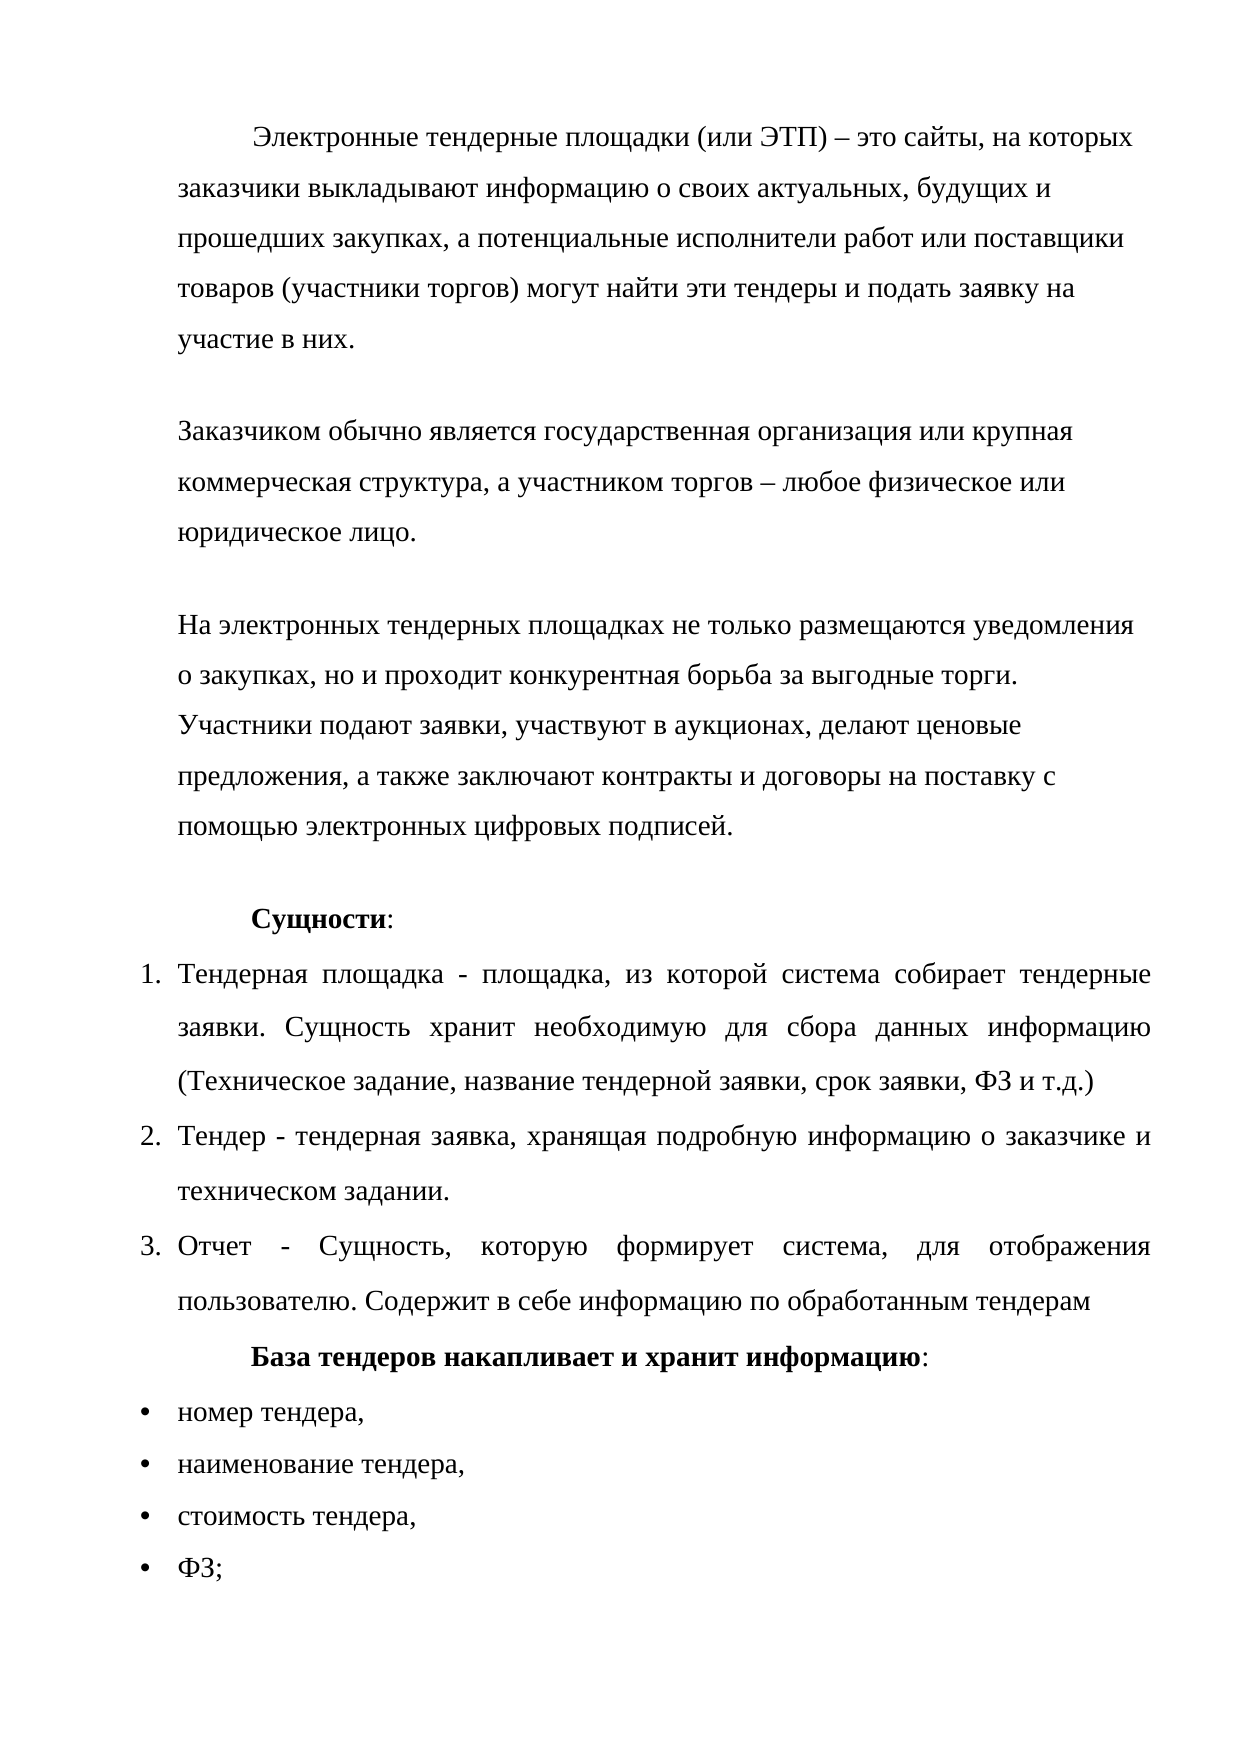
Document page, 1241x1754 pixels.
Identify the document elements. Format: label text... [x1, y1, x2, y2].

list ФЗ; [140, 1550, 1152, 1584]
list стоимость тендера, [140, 1498, 1152, 1532]
text На электронных тендерных площадках не только размещаются уведомления о закупках, но и проходит конкурентная борьба за выгодные торги. Участники подают заявки, участвуют в аукционах, делают ценовые предложения, а также заключают контракты и договоры на поставку с помощью электронных цифровых подписей. [177, 607, 1152, 842]
text Электронные тендерные площадки (или ЭТП) – это сайты, на которых заказчики выкладывают информацию о своих актуальных, будущих и прошедших закупках, а потенциальные исполнители работ или поставщики товаров (участники торгов) могут найти эти тендеры и подать заявку на участие в них. [177, 119, 1152, 354]
text База тендеров накапливает и хранит информацию: [251, 1339, 1152, 1373]
list номер тендера, [140, 1394, 1152, 1428]
list Тендер - тендерная заявка, хранящая подробную информацию о заказчике и техническом задании. [140, 1118, 1152, 1206]
text Сущности: [251, 901, 1152, 934]
list Тендерная площадка - площадка, из которой система собирает тендерные заявки. Сущность хранит необходимую для сбора данных информацию (Техническое задание, название тендерной заявки, срок заявки, ФЗ и т.д.) [140, 956, 1152, 1096]
list Отчет - Сущность, которую формирует система, для отображения пользователю. Содержит в себе информацию по обработанным тендерам [140, 1228, 1152, 1317]
list наименование тендера, [140, 1446, 1152, 1480]
text Заказчиком обычно является государственная организация или крупная коммерческая структура, а участником торгов – любое физическое или юридическое лицо. [177, 413, 1152, 548]
